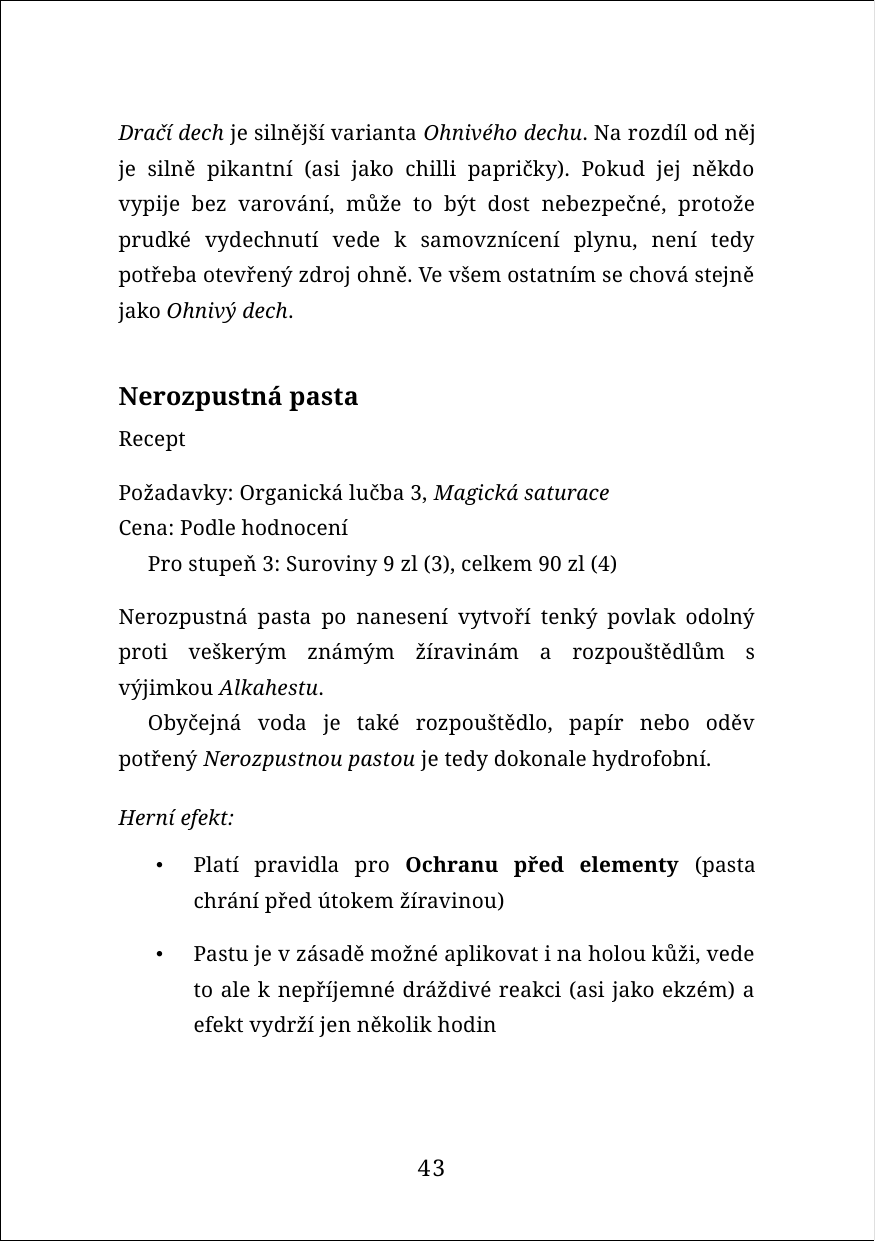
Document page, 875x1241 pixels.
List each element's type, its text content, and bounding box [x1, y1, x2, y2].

text Recept [118, 424, 756, 453]
text Dračí dech je silnější varianta Ohnivého dechu. Na rozdíl od něj je silně pikantní (asi jako chilli papričky). Pokud jej někdo vypije bez varování, může to být dost nebezpečné, protože prudké vydechnutí vede k samovznícení plynu, není tedy potřeba otevřený zdroj ohně. Ve všem ostatním se chová stejně jako Ohnivý dech. [118, 118, 756, 324]
text Herní efekt: [118, 803, 756, 832]
subtitle Nerozpustná pasta [118, 379, 756, 413]
list Platí pravidla pro Ochranu před elementy (pasta chrání před útokem žíravinou) [156, 851, 756, 914]
text Požadavky: Organická lučba 3, Magická saturace Cena: Podle hodnocení Pro stupeň 3: Suroviny 9 zl (3), celkem 90 zl (4) [118, 478, 756, 577]
text Nerozpustná pasta po nanesení vytvoří tenký povlak odolný proti veškerým známým žíravinám a rozpouštědlům s výjimkou Alkahestu. Obyčejná voda je také rozpouštědlo, papír nebo oděv potřený Nerozpustnou pastou je tedy dokonale hydrofobní. [118, 602, 756, 772]
list Pastu je v zásadě možné aplikovat i na holou kůži, vede to ale k nepříjemné dráždivé reakci (asi jako ekzém) a efekt vydrží jen několik hodin [156, 939, 756, 1039]
